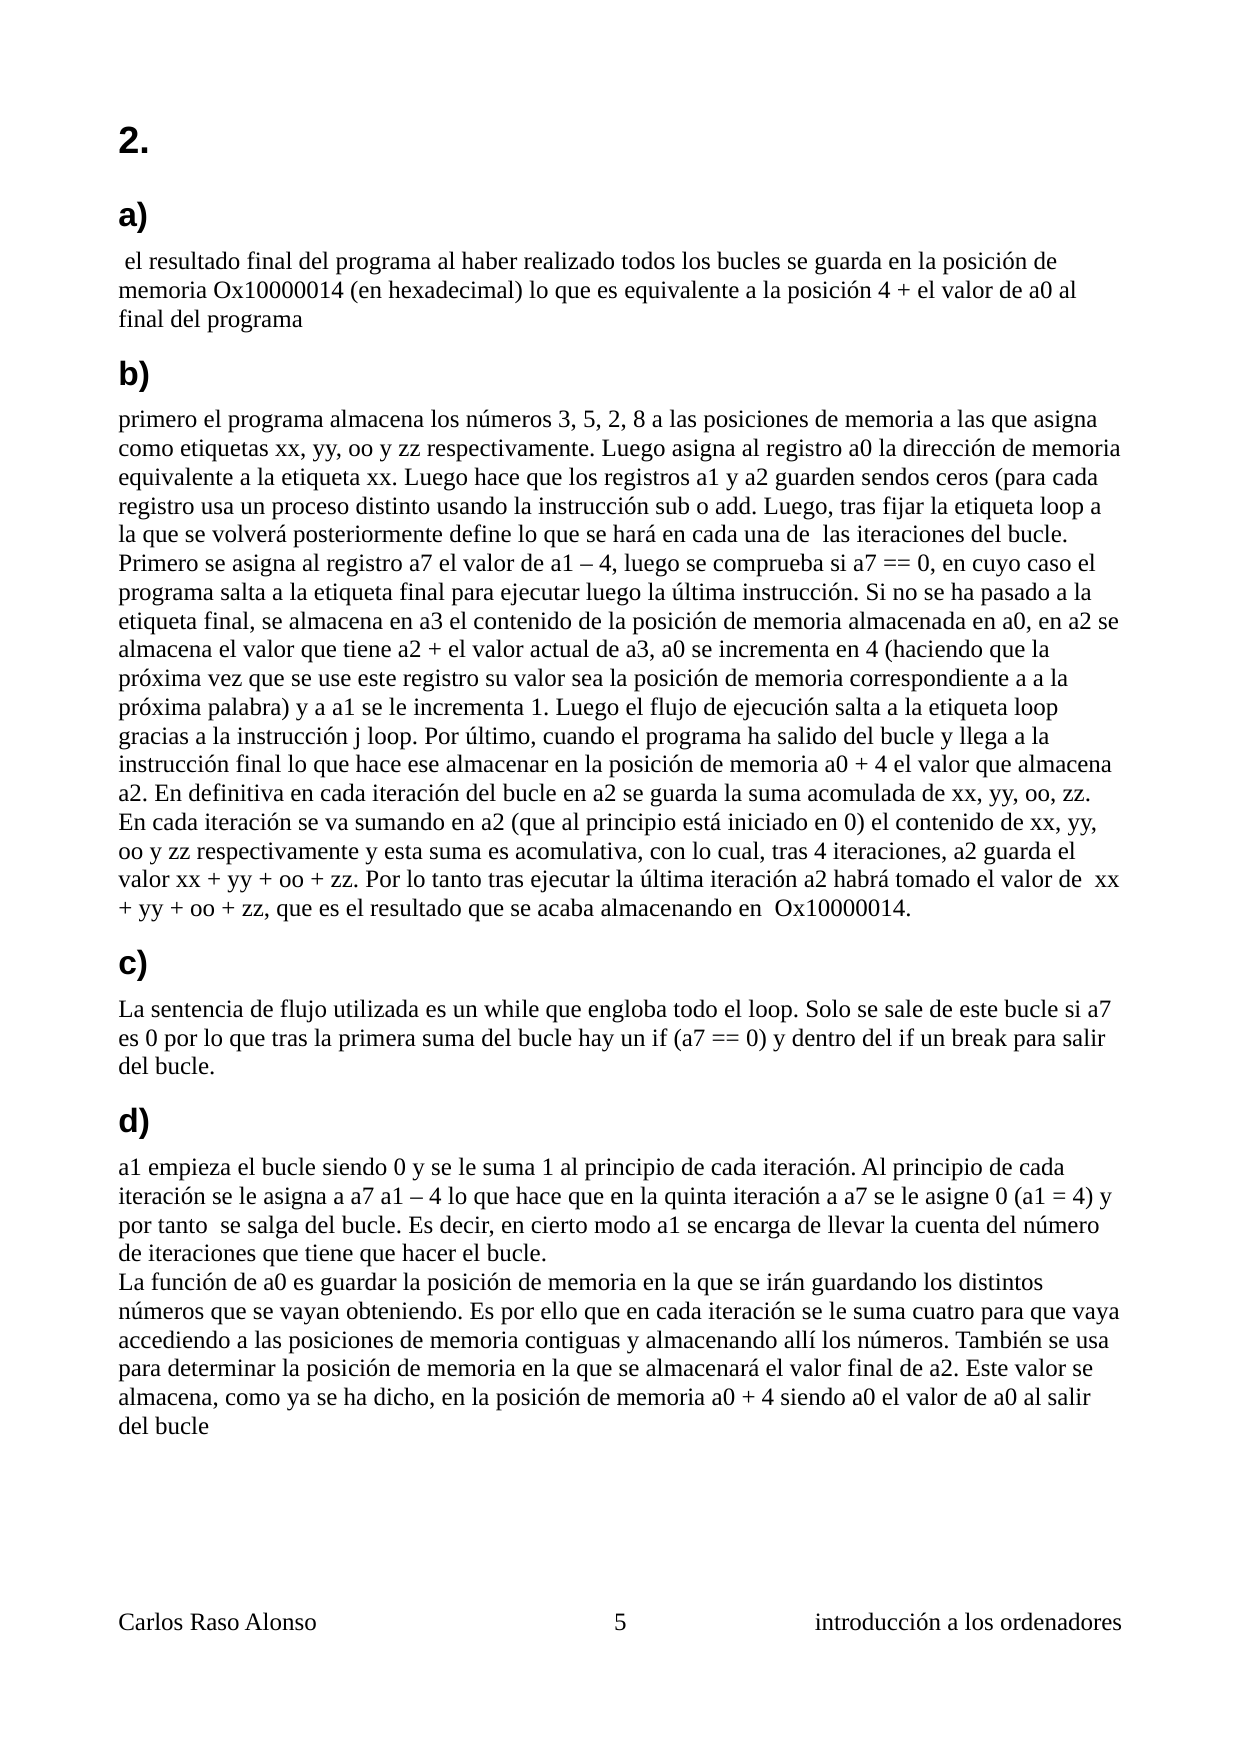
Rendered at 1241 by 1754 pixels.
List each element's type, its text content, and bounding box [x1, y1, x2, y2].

text el resultado final del programa al haber realizado todos los bucles se guarda en la posición de memoria Ox10000014 (en hexadecimal) lo que es equivalente a la posición 4 + el valor de a0 al final del programa [118, 246, 1122, 332]
subtitle a) [118, 195, 1122, 234]
text primero el programa almacena los números 3, 5, 2, 8 a las posiciones de memoria a las que asigna como etiquetas xx, yy, oo y zz respectivamente. Luego asigna al registro a0 la dirección de memoria equivalente a la etiqueta xx. Luego hace que los registros a1 y a2 guarden sendos ceros (para cada registro usa un proceso distinto usando la instrucción sub o add. Luego, tras fijar la etiqueta loop a la que se volverá posteriormente define lo que se hará en cada una de las iteraciones del bucle. Primero se asigna al registro a7 el valor de a1 – 4, luego se comprueba si a7 == 0, en cuyo caso el programa salta a la etiqueta final para ejecutar luego la última instrucción. Si no se ha pasado a la etiqueta final, se almacena en a3 el contenido de la posición de memoria almacenada en a0, en a2 se almacena el valor que tiene a2 + el valor actual de a3, a0 se incrementa en 4 (haciendo que la próxima vez que se use este registro su valor sea la posición de memoria correspondiente a a la próxima palabra) y a a1 se le incrementa 1. Luego el flujo de ejecución salta a la etiqueta loop gracias a la instrucción j loop. Por último, cuando el programa ha salido del bucle y llega a la instrucción final lo que hace ese almacenar en la posición de memoria a0 + 4 el valor que almacena a2. En definitiva en cada iteración del bucle en a2 se guarda la suma acomulada de xx, yy, oo, zz. En cada iteración se va sumando en a2 (que al principio está iniciado en 0) el contenido de xx, yy, oo y zz respectivamente y esta suma es acomulativa, con lo cual, tras 4 iteraciones, a2 guarda el valor xx + yy + oo + zz. Por lo tanto tras ejecutar la última iteración a2 habrá tomado el valor de xx + yy + oo + zz, que es el resultado que se acaba almacenando en Ox10000014. [118, 404, 1122, 922]
subtitle d) [118, 1101, 1122, 1140]
text La sentencia de flujo utilizada es un while que engloba todo el loop. Solo se sale de este bucle si a7 es 0 por lo que tras la primera suma del bucle hay un if (a7 == 0) y dentro del if un break para salir del bucle. [118, 994, 1122, 1080]
text La función de a0 es guardar la posición de memoria en la que se irán guardando los distintos números que se vayan obteniendo. Es por ello que en cada iteración se le suma cuatro para que vaya accediendo a las posiciones de memoria contiguas y almacenando allí los números. También se usa para determinar la posición de memoria en la que se almacenará el valor final de a2. Este valor se almacena, como ya se ha dicho, en la posición de memoria a0 + 4 siendo a0 el valor de a0 al salir del bucle [118, 1267, 1122, 1440]
subtitle c) [118, 943, 1122, 981]
text a1 empieza el bucle siendo 0 y se le suma 1 al principio de cada iteración. Al principio de cada iteración se le asigna a a7 a1 – 4 lo que hace que en la quinta iteración a a7 se le asigne 0 (a1 = 4) y por tanto se salga del bucle. Es decir, en cierto modo a1 se encarga de llevar la cuenta del número de iteraciones que tiene que hacer el bucle. [118, 1152, 1122, 1267]
subtitle b) [118, 353, 1122, 392]
subtitle 2. [118, 118, 1122, 162]
